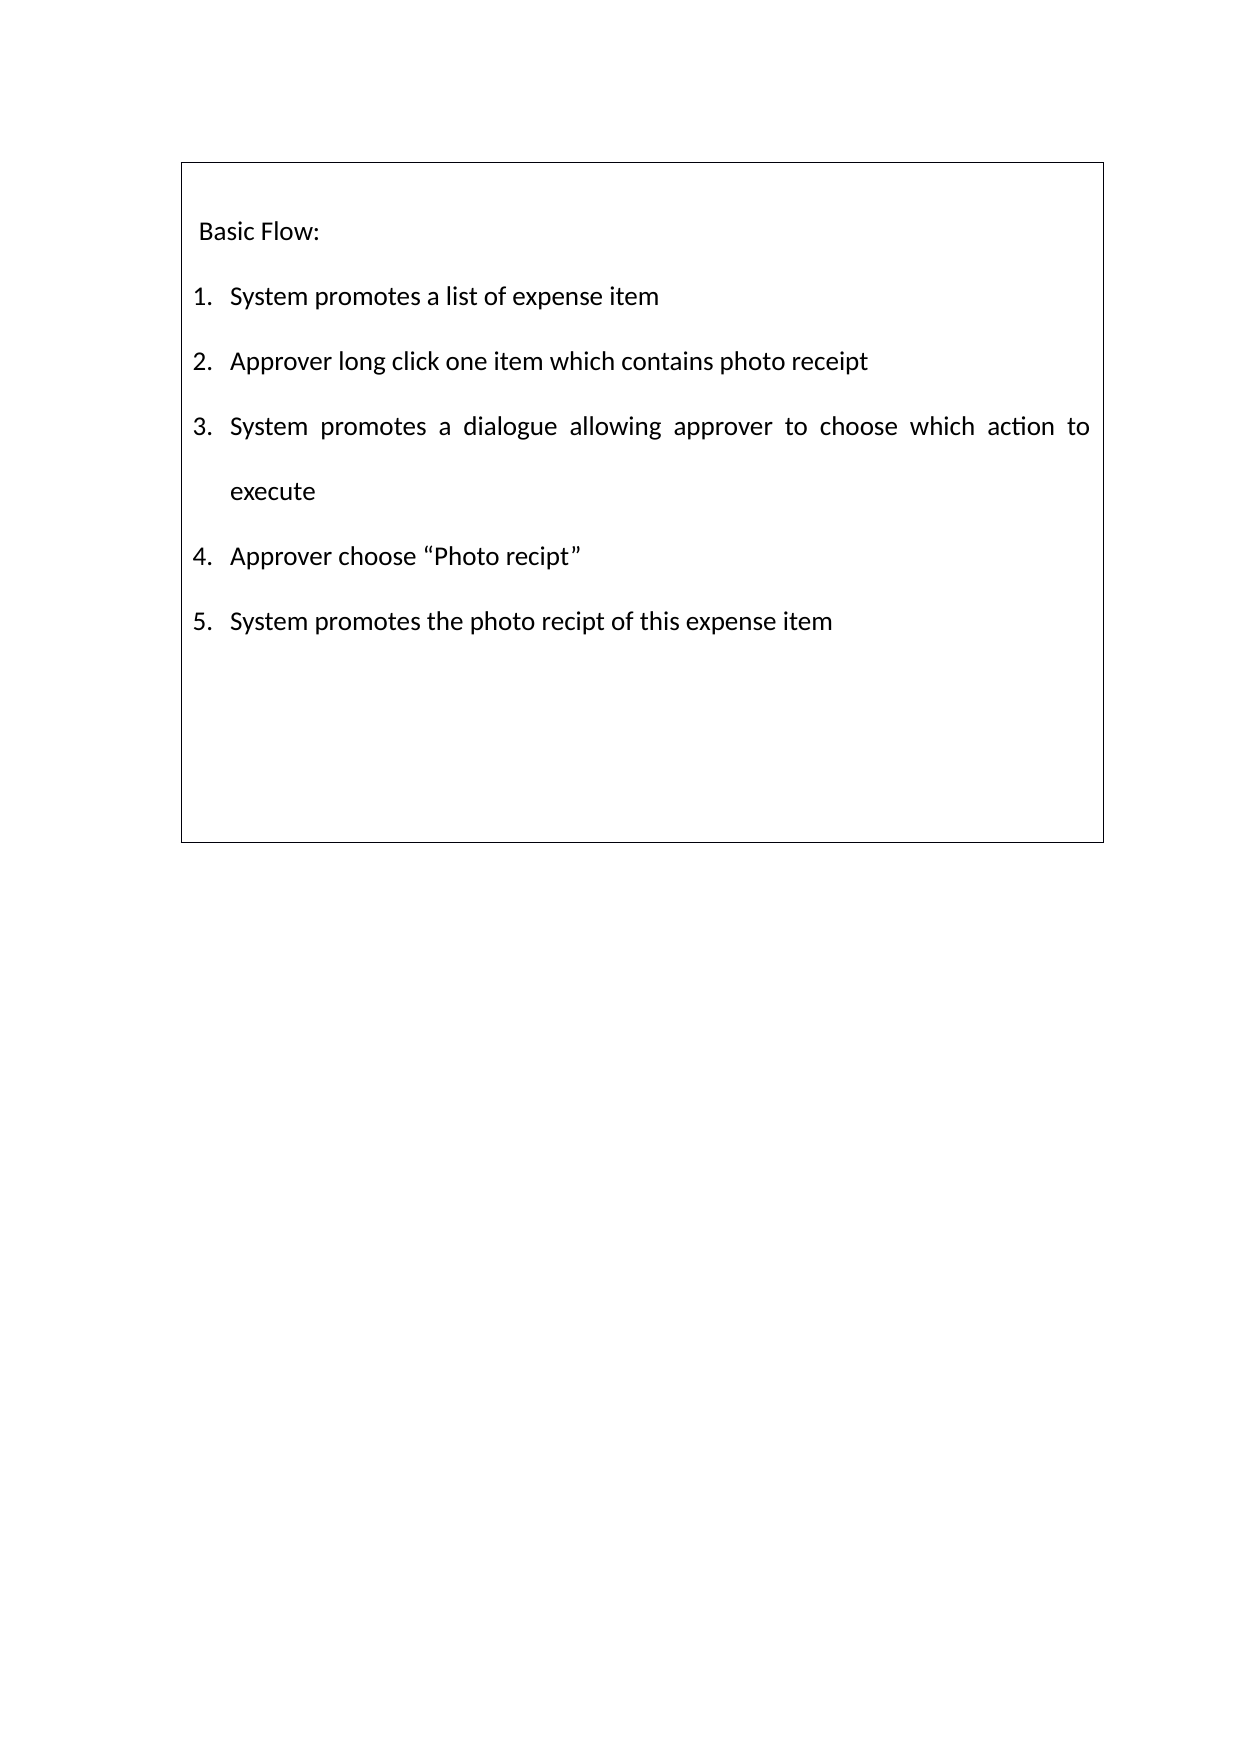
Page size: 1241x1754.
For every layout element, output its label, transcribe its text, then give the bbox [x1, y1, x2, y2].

table_cell Basic Flow: System promotes a list of expense item Approver long click one item which contains photo receipt System promotes a dialogue allowing approver to choose which action to execute Approver choose “Photo recipt” System promotes the photo recipt of this expense item [182, 163, 1103, 842]
